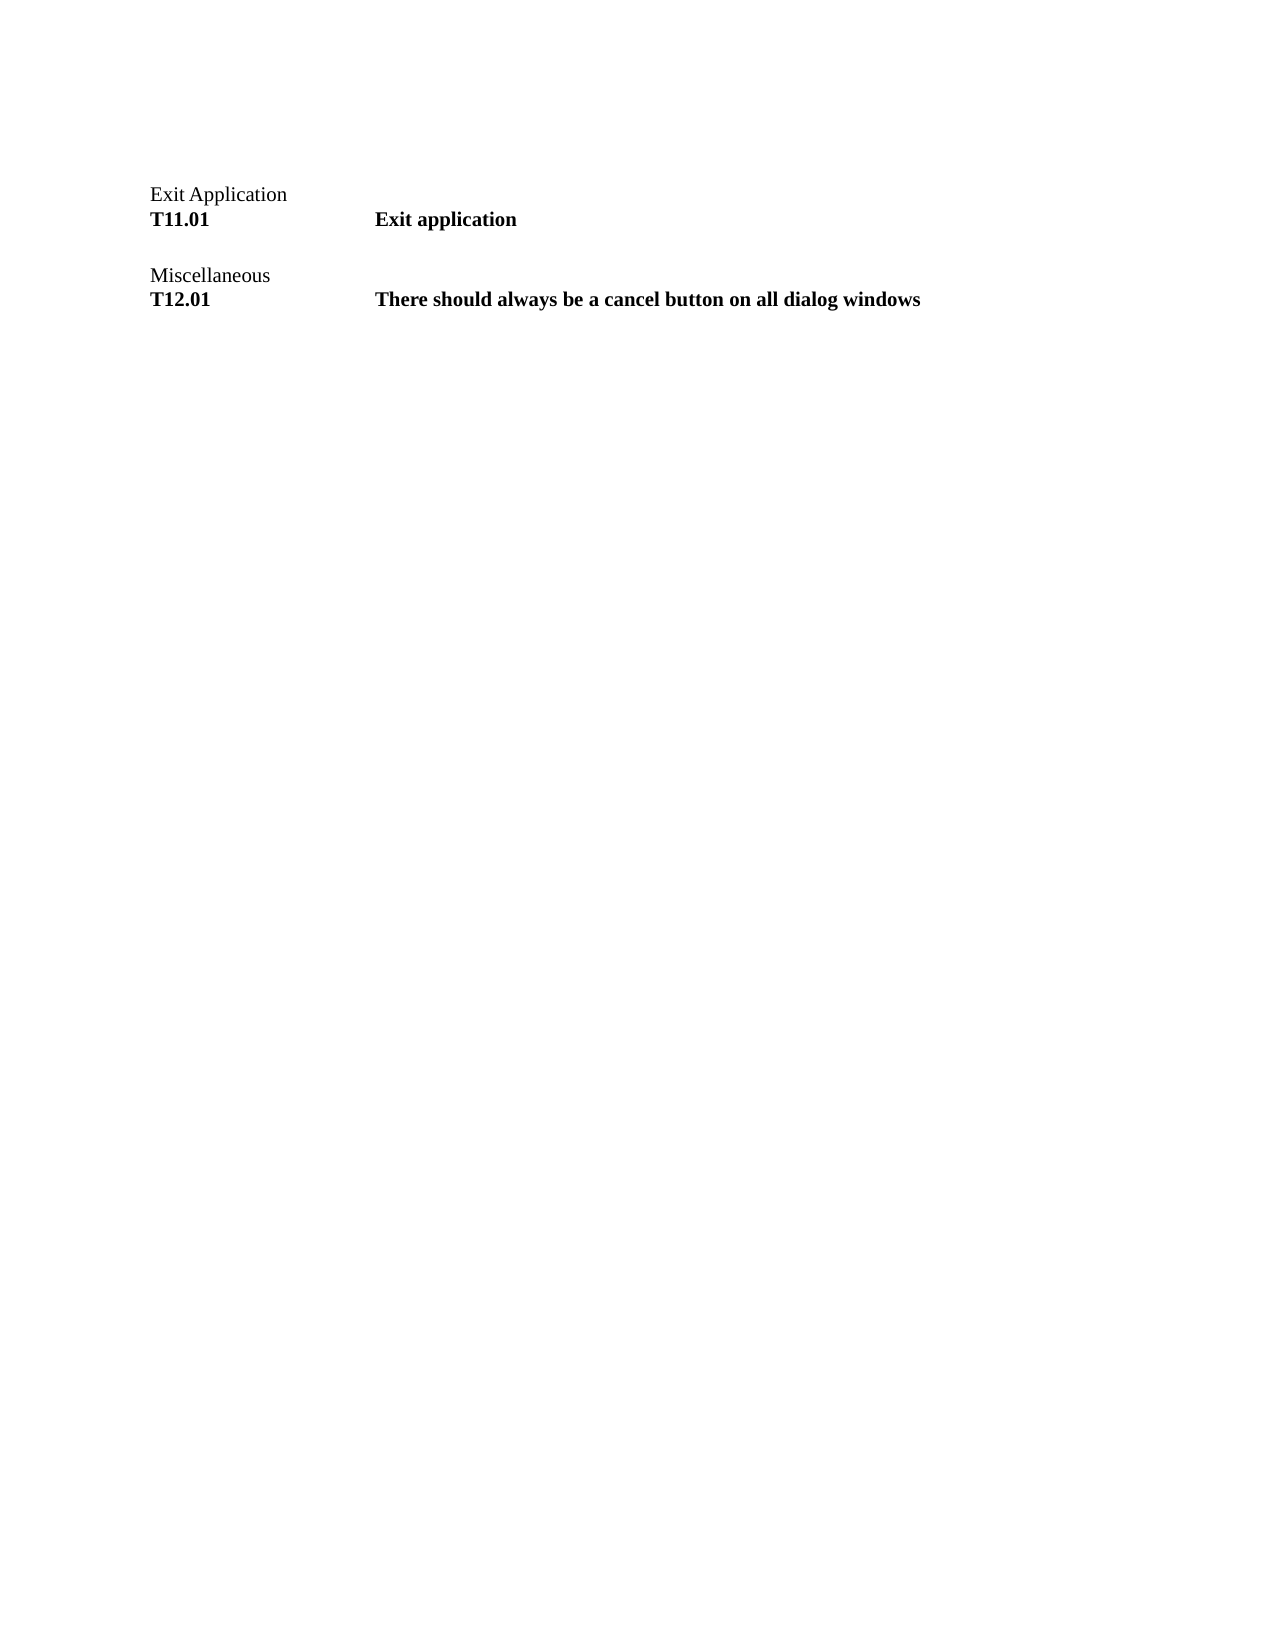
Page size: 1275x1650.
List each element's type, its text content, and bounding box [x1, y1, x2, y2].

text Exit Application [150, 182, 1125, 206]
text Miscellaneous [150, 263, 1125, 287]
text T11.01 Exit application [150, 206, 1125, 231]
text T12.01 There should always be a cancel button on all dialog windows [150, 287, 1125, 311]
